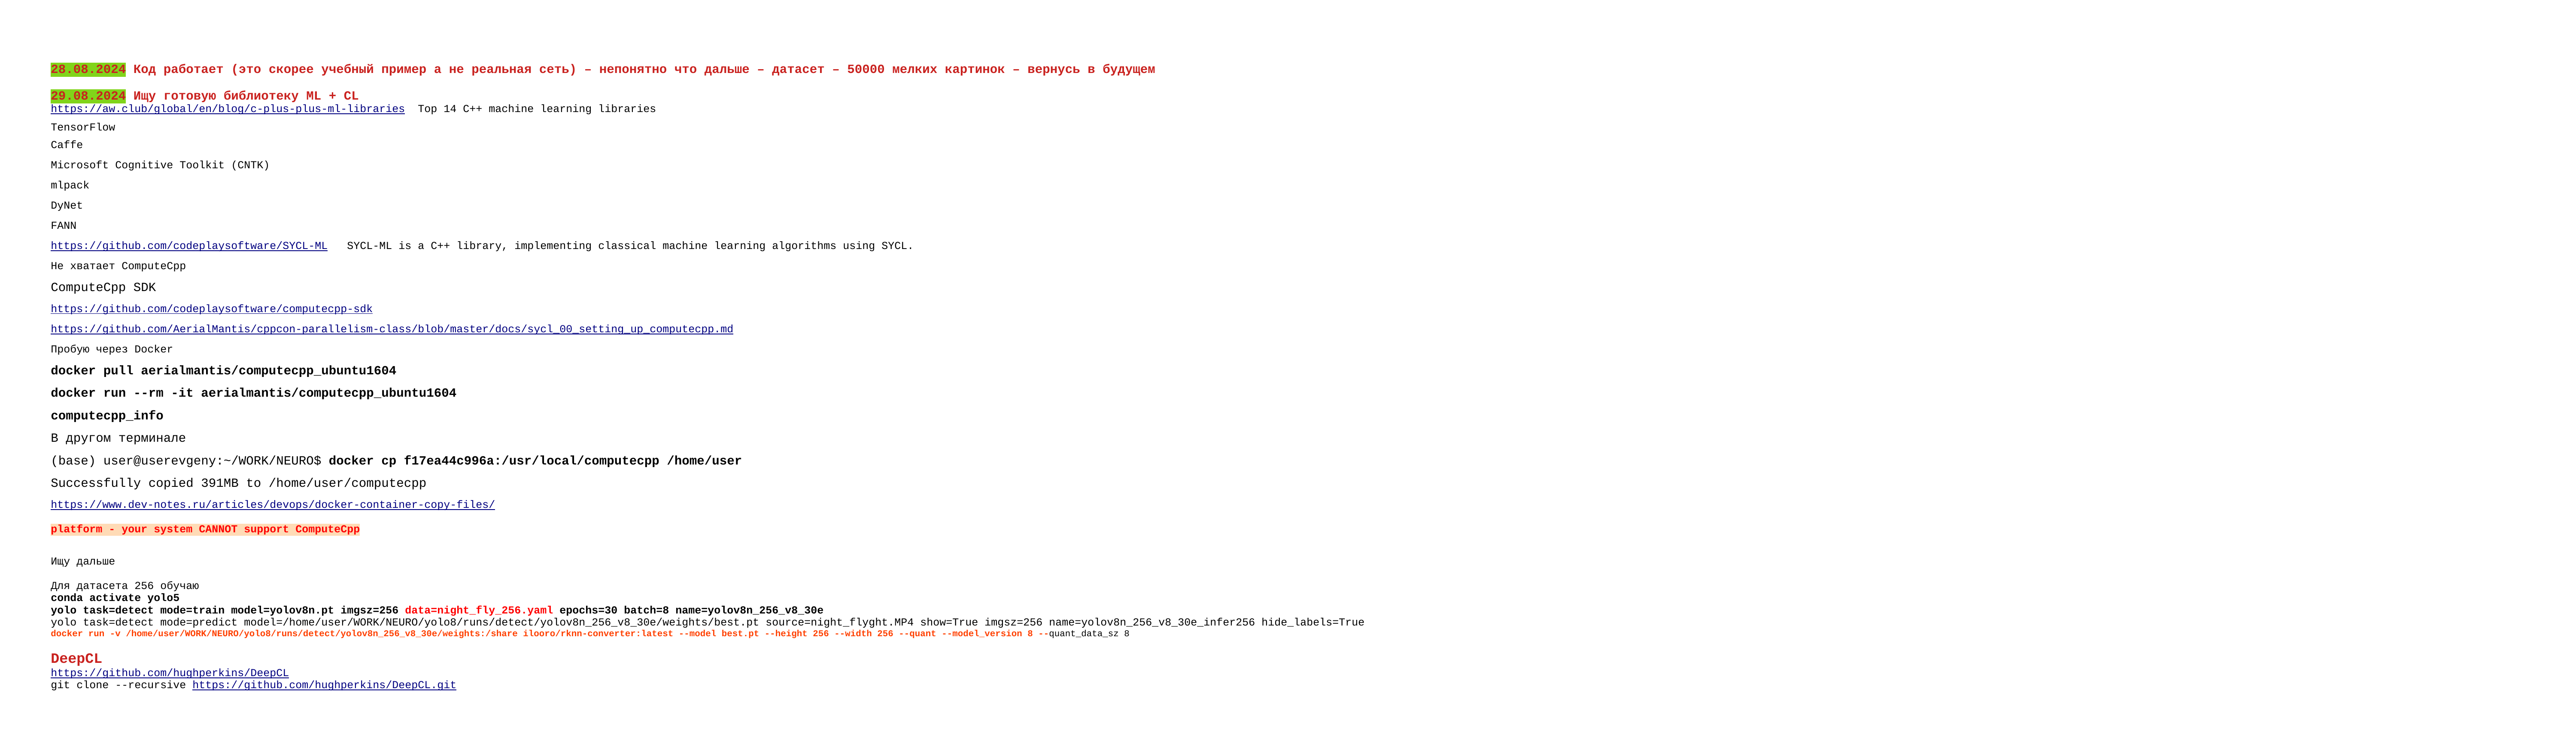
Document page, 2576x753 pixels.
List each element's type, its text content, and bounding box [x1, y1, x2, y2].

text docker run -v /home/user/WORK/NEURO/yolo8/runs/detect/yolov8n_256_v8_30e/weights:/share ilooro/rknn-converter:latest --model best.pt --height 256 --width 256 --quant --model_version 8 --quant_data_sz 8 [51, 629, 2525, 639]
text https://aw.club/global/en/blog/c-plus-plus-ml-libraries Top 14 C++ machine learning libraries [51, 103, 2525, 115]
text git clone --recursive https://github.com/hughperkins/DeepCL.git [51, 680, 2525, 692]
text https://github.com/codeplaysoftware/SYCL-ML SYCL-ML is a C++ library, implementing classical machine learning algorithms using SYCL. [51, 240, 2525, 252]
text DyNet [51, 200, 2525, 212]
text DeepCL [51, 651, 2525, 668]
text В другом терминале [51, 431, 2525, 446]
text https://github.com/hughperkins/DeepCL [51, 668, 2525, 680]
text https://www.dev-notes.ru/articles/devops/docker-container-copy-files/ [51, 499, 2525, 511]
text platform - your system CANNOT support ComputeCpp [51, 523, 2525, 536]
text (base) user@userevgeny:~/WORK/NEURO$ docker cp f17ea44c996a:/usr/local/computecpp /home/user [51, 454, 2525, 468]
text https://github.com/codeplaysoftware/computecpp-sdk [51, 304, 2525, 316]
text Ищу дальше [51, 556, 2525, 568]
text FANN [51, 220, 2525, 232]
text Caffe [51, 139, 2525, 152]
text Successfully copied 391MB to /home/user/computecpp [51, 477, 2525, 491]
text yolo task=detect mode=train model=yolov8n.pt imgsz=256 data=night_fly_256.yaml epochs=30 batch=8 name=yolov8n_256_v8_30e [51, 604, 2525, 617]
text Не хватает ComputeCpp [51, 261, 2525, 273]
text mlpack [51, 180, 2525, 192]
text 29.08.2024 Ищу готовую библиотеку ML + CL [51, 89, 2525, 103]
text Microsoft Cognitive Toolkit (CNTK) [51, 160, 2525, 172]
text 28.08.2024 Код работает (это скорее учебный пример а не реальная сеть) – непонятно что дальше – датасет – 50000 мелких картинок – вернусь в будущем [51, 63, 2525, 77]
text conda activate yolo5 [51, 592, 2525, 604]
text computecpp_info [51, 409, 2525, 423]
text docker run --rm -it aerialmantis/computecpp_ubuntu1604 [51, 386, 2525, 401]
text docker pull aerialmantis/computecpp_ubuntu1604 [51, 364, 2525, 378]
text Для датасета 256 обучаю [51, 580, 2525, 592]
subtitle TensorFlow [51, 122, 2525, 134]
text ComputeCpp SDK [51, 281, 2525, 295]
text Пробую через Docker [51, 344, 2525, 356]
text yolo task=detect mode=predict model=/home/user/WORK/NEURO/yolo8/runs/detect/yolov8n_256_v8_30e/weights/best.pt source=night_flyght.MP4 show=True imgsz=256 name=yolov8n_256_v8_30e_infer256 hide_labels=True [51, 617, 2525, 629]
text https://github.com/AerialMantis/cppcon-parallelism-class/blob/master/docs/sycl_00_setting_up_computecpp.md [51, 324, 2525, 336]
